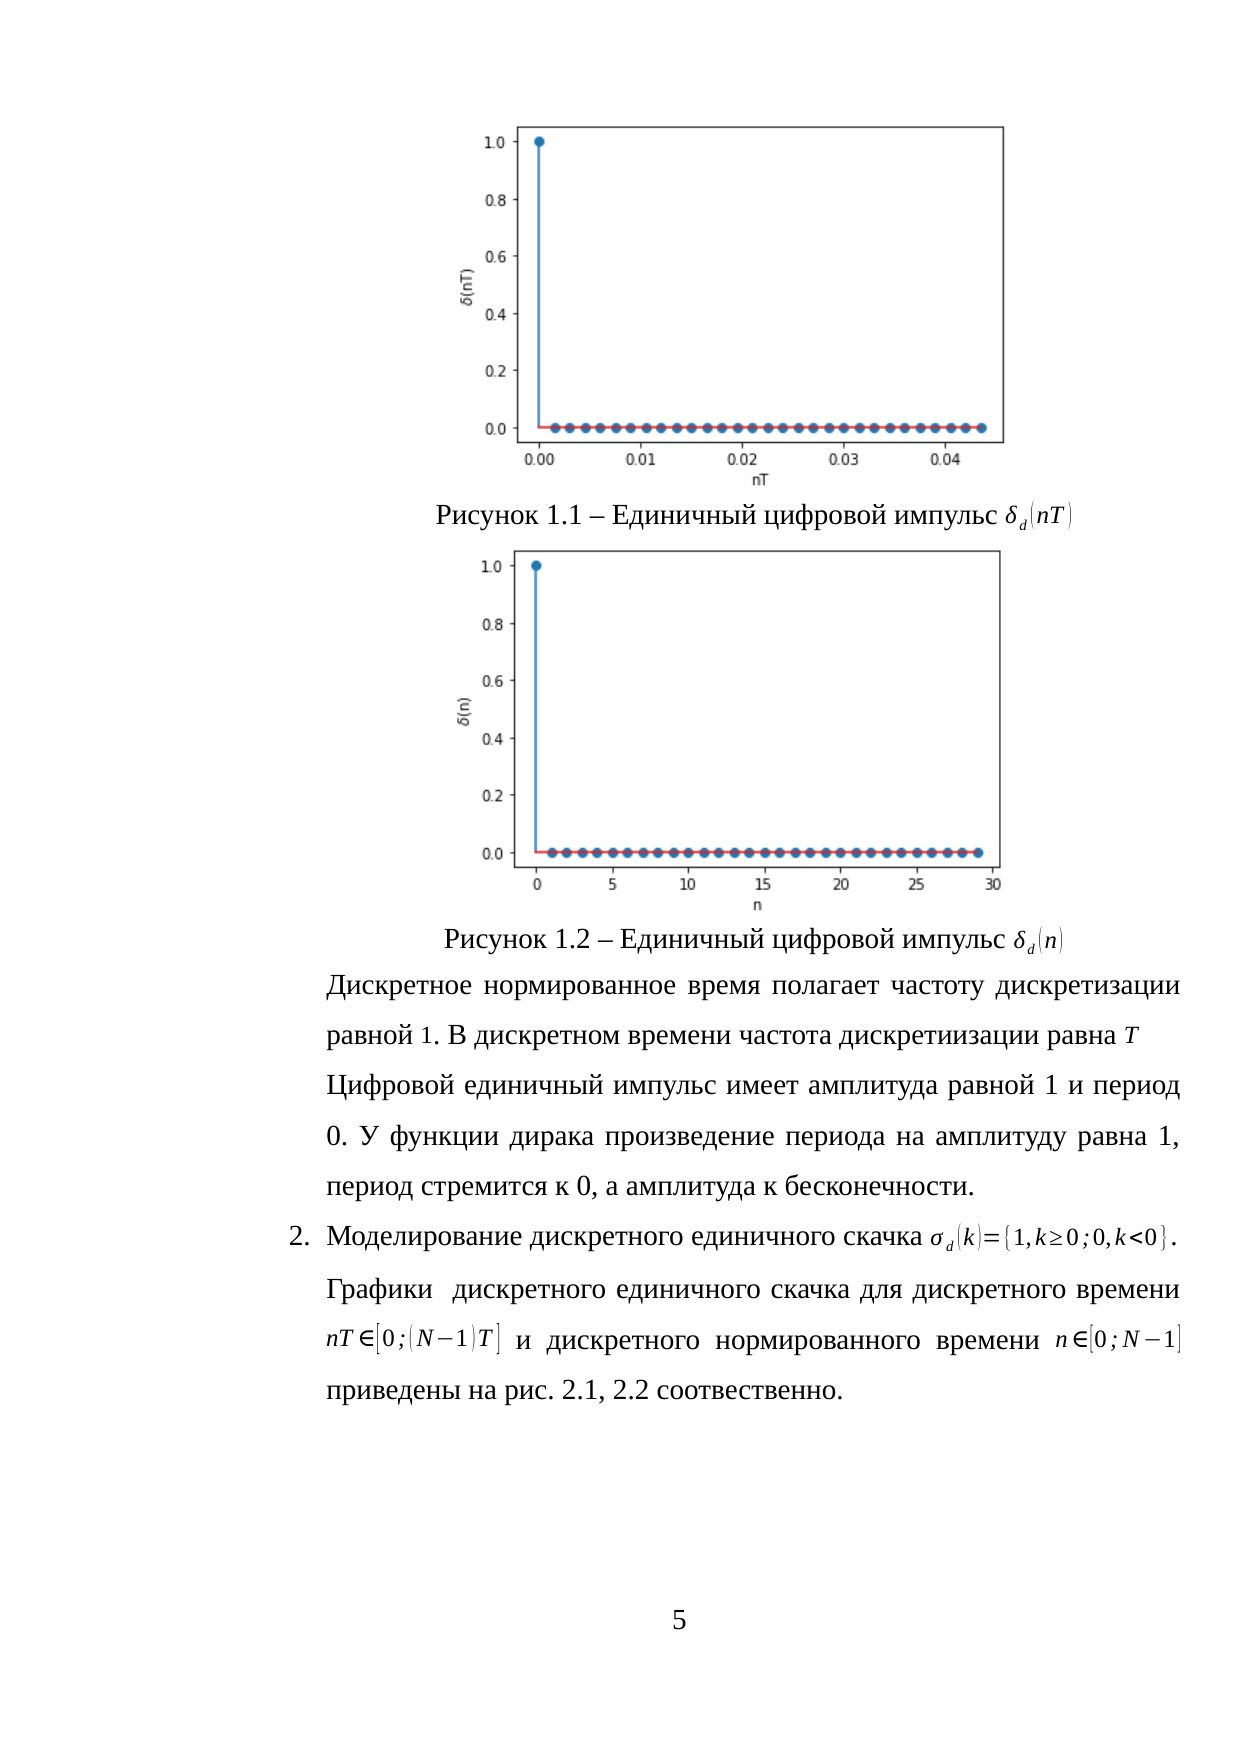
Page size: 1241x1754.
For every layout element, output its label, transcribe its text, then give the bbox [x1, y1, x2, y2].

picture [446, 542, 1011, 922]
list Рисунок 1.2 – Единичный цифровой импульс [288, 632, 1181, 958]
list Дискретное нормированное время полагает частоту дискретизации равной . В дискретном времени частота дискретиизации равна [288, 967, 1181, 1051]
list Цифровой единичный импульс имеет амплитуда равной 1 и период 0. У функции дирака произведение периода на амплитуду равна 1, период стремится к 0, а амплитуда к бесконечности. [288, 1067, 1181, 1202]
list Графики дискретного единичного скачка для дискретного времени и дискретного нормированного времени приведены на рис. 2.1, 2.2 соотвественно. [288, 1272, 1181, 1406]
picture [449, 118, 1013, 497]
list Рисунок 1.1 – Единичный цифровой импульс [288, 118, 1181, 533]
list Моделирование дискретного единичного скачка . [288, 1218, 1181, 1255]
